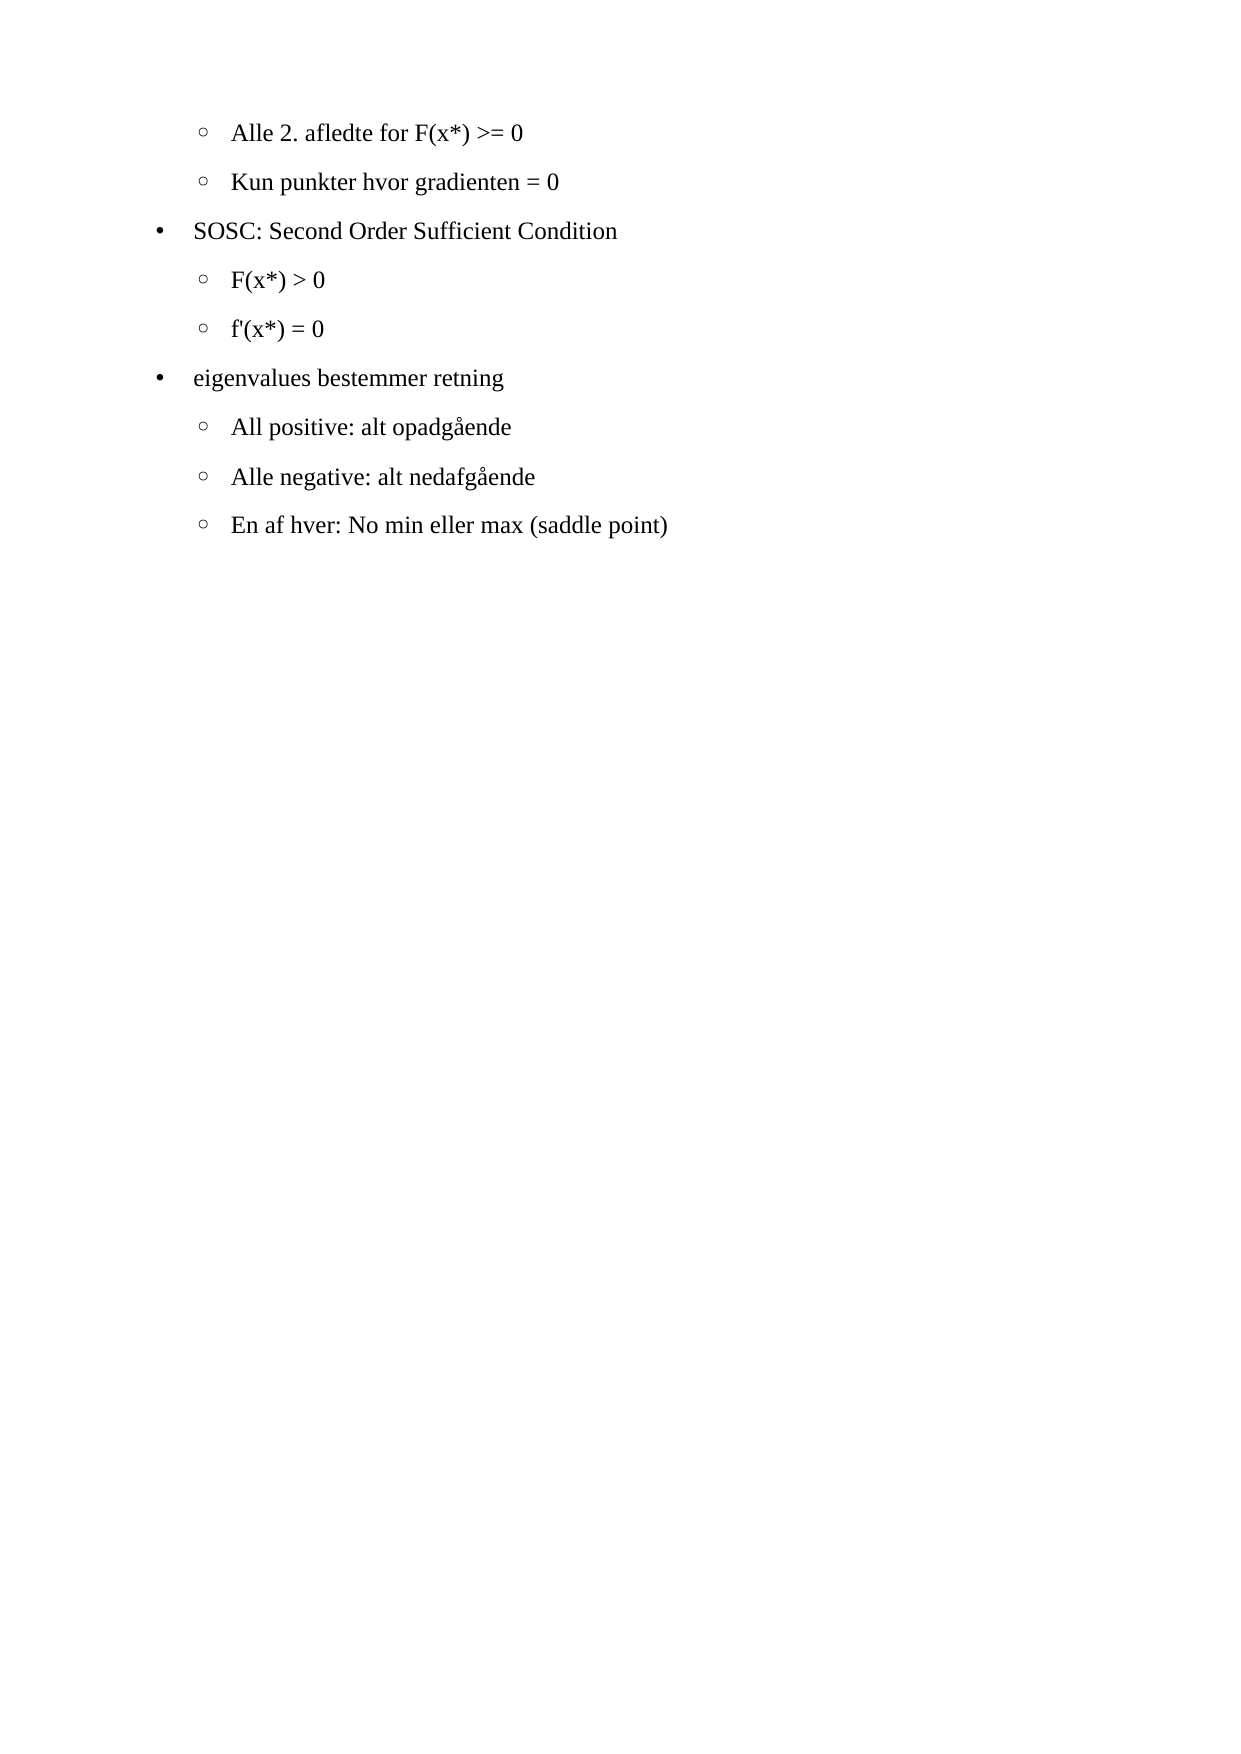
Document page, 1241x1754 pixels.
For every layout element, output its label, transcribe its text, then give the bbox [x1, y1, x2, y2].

list f'(x*) = 0 [193, 314, 1122, 343]
list eigenvalues bestemmer retning [156, 363, 1122, 392]
list F(x*) > 0 [193, 265, 1122, 294]
list All positive: alt opadgående [193, 412, 1122, 441]
list Alle negative: alt nedafgående [193, 462, 1122, 490]
list En af hver: No min eller max (saddle point) [193, 511, 1122, 539]
list Kun punkter hvor gradienten = 0 [193, 167, 1122, 196]
list Alle 2. afledte for F(x*) >= 0 [193, 118, 1122, 147]
list SOSC: Second Order Sufficient Condition [156, 216, 1122, 245]
